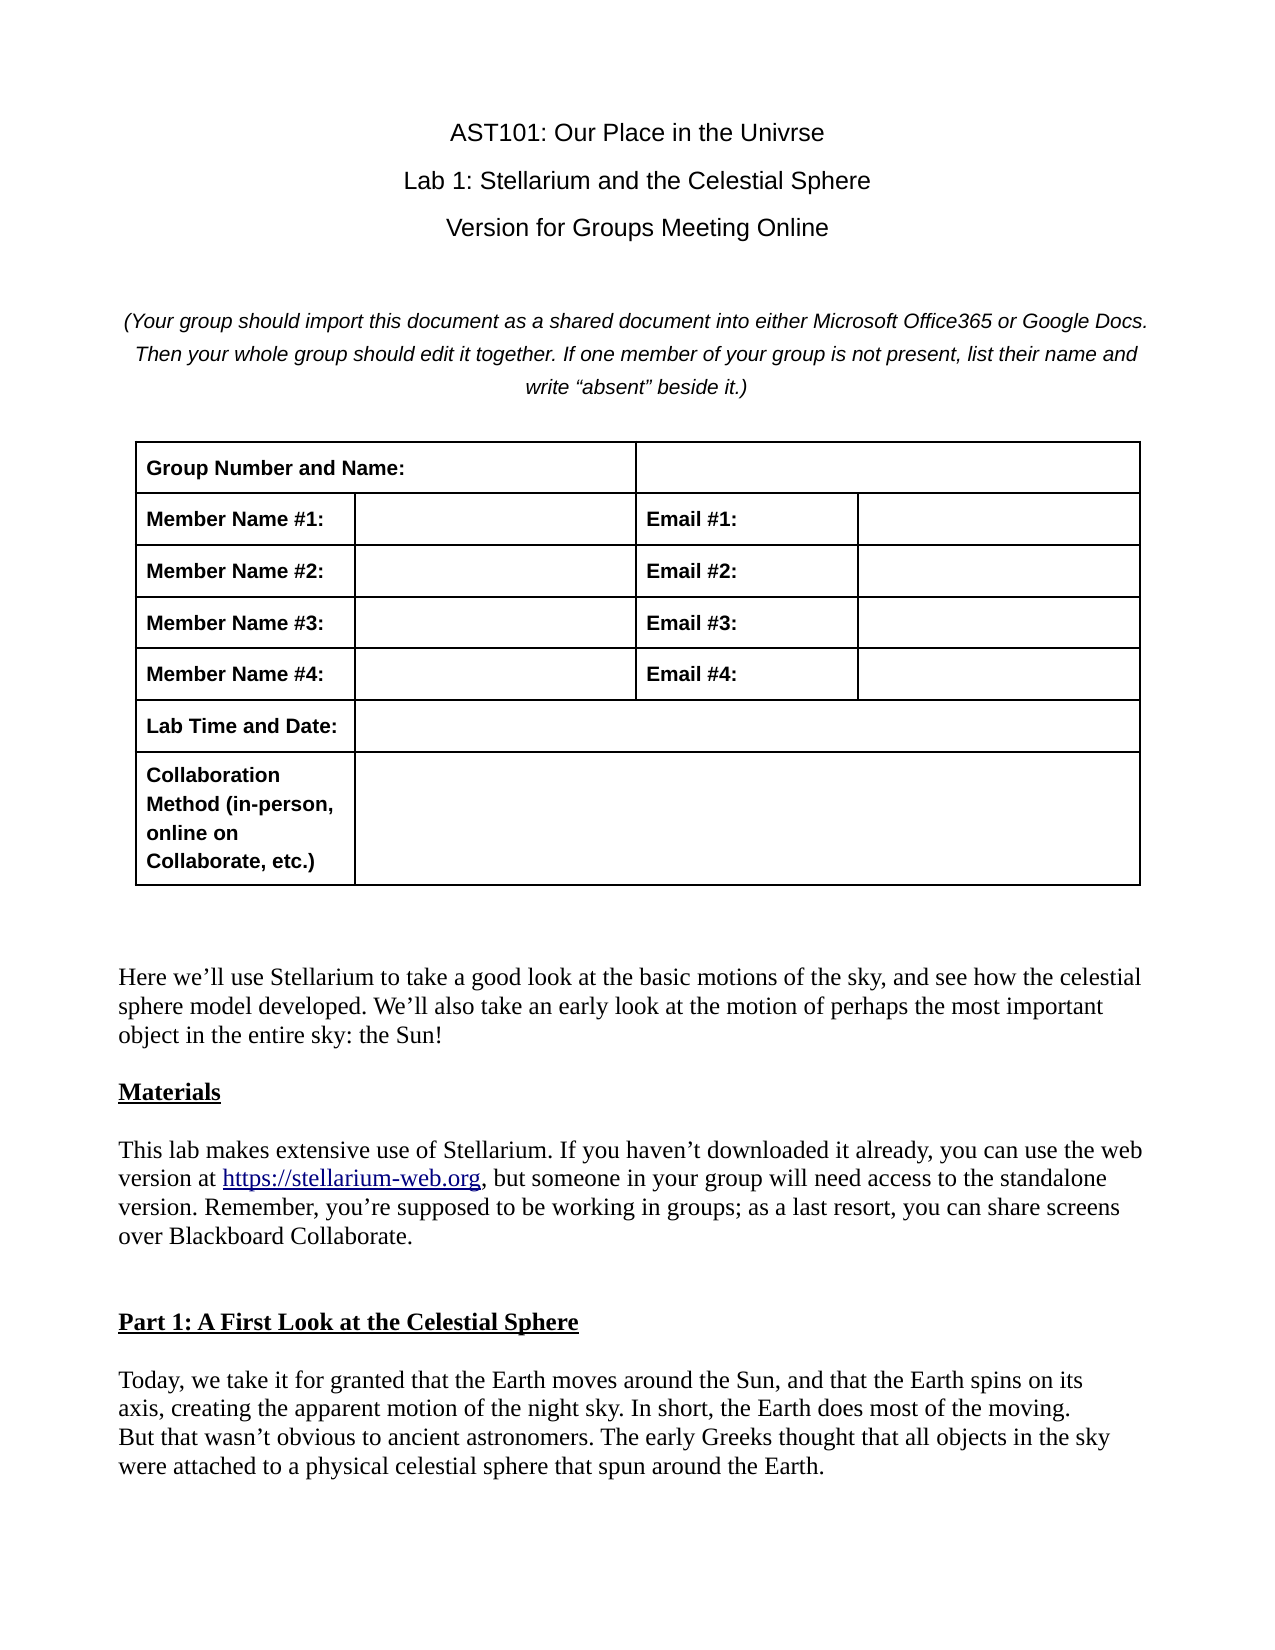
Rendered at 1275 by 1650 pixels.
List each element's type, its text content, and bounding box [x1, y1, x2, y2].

table_cell [859, 649, 1139, 699]
text Version for Groups Meeting Online [118, 213, 1157, 242]
table_cell [859, 546, 1139, 596]
table_cell [356, 753, 1139, 884]
table_cell Email #2: [637, 546, 857, 596]
table_cell [859, 494, 1139, 544]
text Today, we take it for granted that the Earth moves around the Sun, and that the Earth spins on its [118, 1365, 1157, 1393]
table_cell Member Name #2: [137, 546, 354, 596]
table_header Group Number and Name: [137, 443, 635, 492]
table_cell [356, 701, 1139, 751]
table_cell [356, 546, 635, 596]
table_cell [356, 649, 635, 699]
table_cell Email #4: [637, 649, 857, 699]
text This lab makes extensive use of Stellarium. If you haven’t downloaded it already, you can use the web version at https://stellarium-web.org, but someone in your group will need access to the standalone version. Remember, you’re supposed to be working in groups; as a last resort, you can share screens over Blackboard Collaborate. [118, 1135, 1157, 1250]
table_cell Email #1: [637, 494, 857, 544]
table_cell Member Name #3: [137, 598, 354, 647]
text AST101: Our Place in the Univrse [118, 118, 1157, 147]
table_cell [859, 598, 1139, 647]
table_cell Lab Time and Date: [137, 701, 354, 751]
text axis, creating the apparent motion of the night sky. In short, the Earth does most of the moving. [118, 1393, 1157, 1422]
text Here we’ll use Stellarium to take a good look at the basic motions of the sky, and see how the celestial sphere model developed. We’ll also take an early look at the motion of perhaps the most important object in the entire sky: the Sun! [118, 962, 1157, 1048]
table_cell Collaboration Method (in-person, online on Collaborate, etc.) [137, 753, 354, 884]
table_cell [356, 494, 635, 544]
table_header [637, 443, 1139, 492]
table_cell [356, 598, 635, 647]
text Lab 1: Stellarium and the Celestial Sphere [118, 166, 1157, 194]
table_cell Member Name #4: [137, 649, 354, 699]
text Materials [118, 1077, 1157, 1106]
text (Your group should import this document as a shared document into either Microsoft Office365 or Google Docs. Then your whole group should edit it together. If one member of your group is not present, list their name and write “absent” beside it.) [118, 308, 1157, 398]
text Part 1: A First Look at the Celestial Sphere [118, 1307, 1157, 1336]
table_cell Member Name #1: [137, 494, 354, 544]
table_cell Email #3: [637, 598, 857, 647]
text But that wasn’t obvious to ancient astronomers. The early Greeks thought that all objects in the sky were attached to a physical celestial sphere that spun around the Earth. [118, 1422, 1157, 1480]
